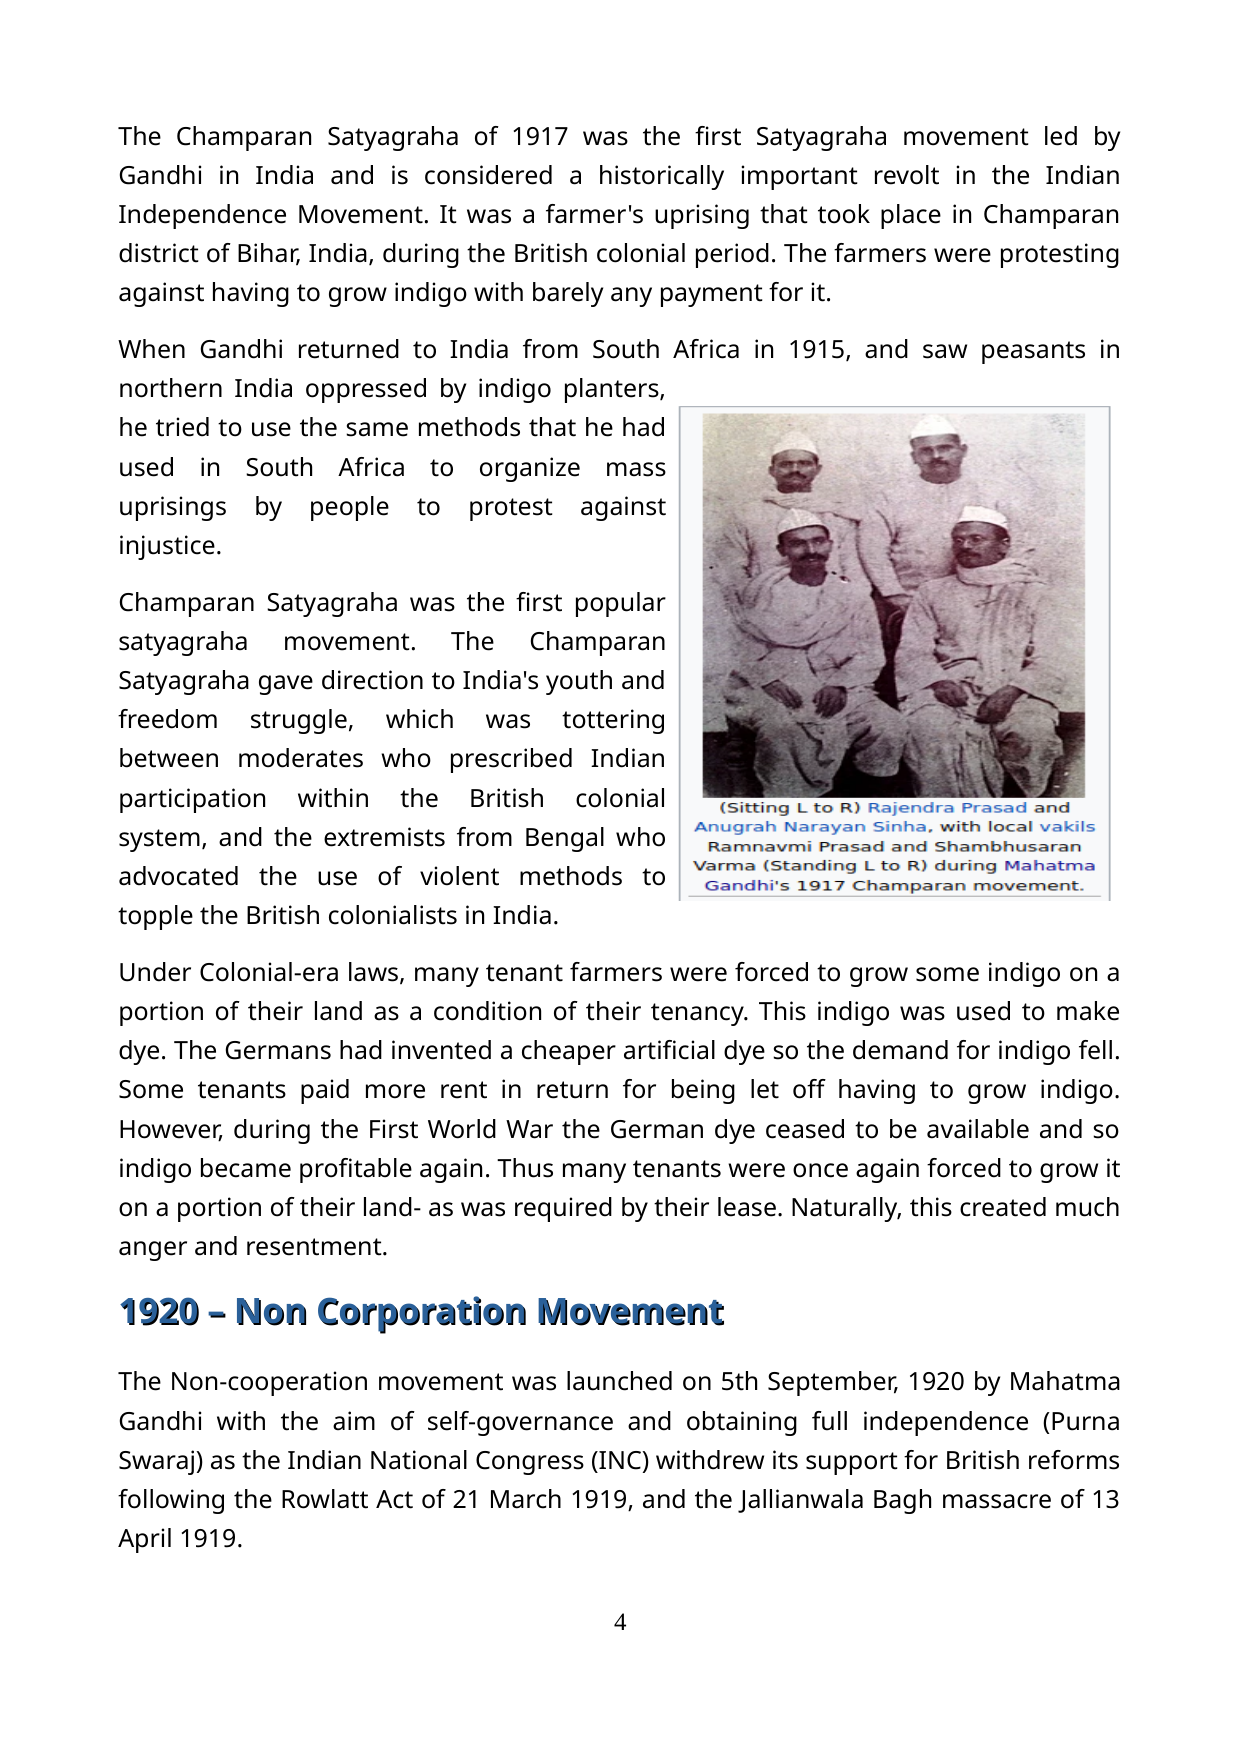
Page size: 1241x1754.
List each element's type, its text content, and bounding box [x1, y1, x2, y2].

text 1920 – Non Corporation Movement [118, 1286, 1122, 1333]
text Under Colonial-era laws, many tenant farmers were forced to grow some indigo on a portion of their land as a condition of their tenancy. This indigo was used to make dye. The Germans had invented a cheaper artificial dye so the demand for indigo fell. Some tenants paid more rent in return for being let off having to grow indigo. However, during the First World War the German dye ceased to be available and so indigo became profitable again. Thus many tenants were once again forced to grow it on a portion of their land- as was required by their lease. Naturally, this created much anger and resentment. [118, 954, 1122, 1263]
picture [676, 403, 1114, 901]
text The Champaran Satyagraha of 1917 was the first Satyagraha movement led by Gandhi in India and is considered a historically important revolt in the Indian Independence Movement. It was a farmer's uprising that took place in Champaran district of Bihar, India, during the British colonial period. The farmers were protesting against having to grow indigo with barely any payment for it. [118, 118, 1122, 309]
text Champaran Satyagraha was the first popular satyagraha movement. The Champaran Satyagraha gave direction to India's youth and freedom struggle, which was tottering between moderates who prescribed Indian participation within the British colonial system, and the extremists from Bengal who advocated the use of violent methods to topple the British colonialists in India. [118, 584, 1122, 932]
text The Non-cooperation movement was launched on 5th September, 1920 by Mahatma Gandhi with the aim of self-governance and obtaining full independence (Purna Swaraj) as the Indian National Congress (INC) withdrew its support for British reforms following the Rowlatt Act of 21 March 1919, and the Jallianwala Bagh massacre of 13 April 1919. [118, 1364, 1122, 1555]
text When Gandhi returned to India from South Africa in 1915, and saw peasants in northern India oppressed by indigo planters, he tried to use the same methods that he had used in South Africa to organize mass uprisings by people to protest against injustice. [118, 332, 1122, 562]
